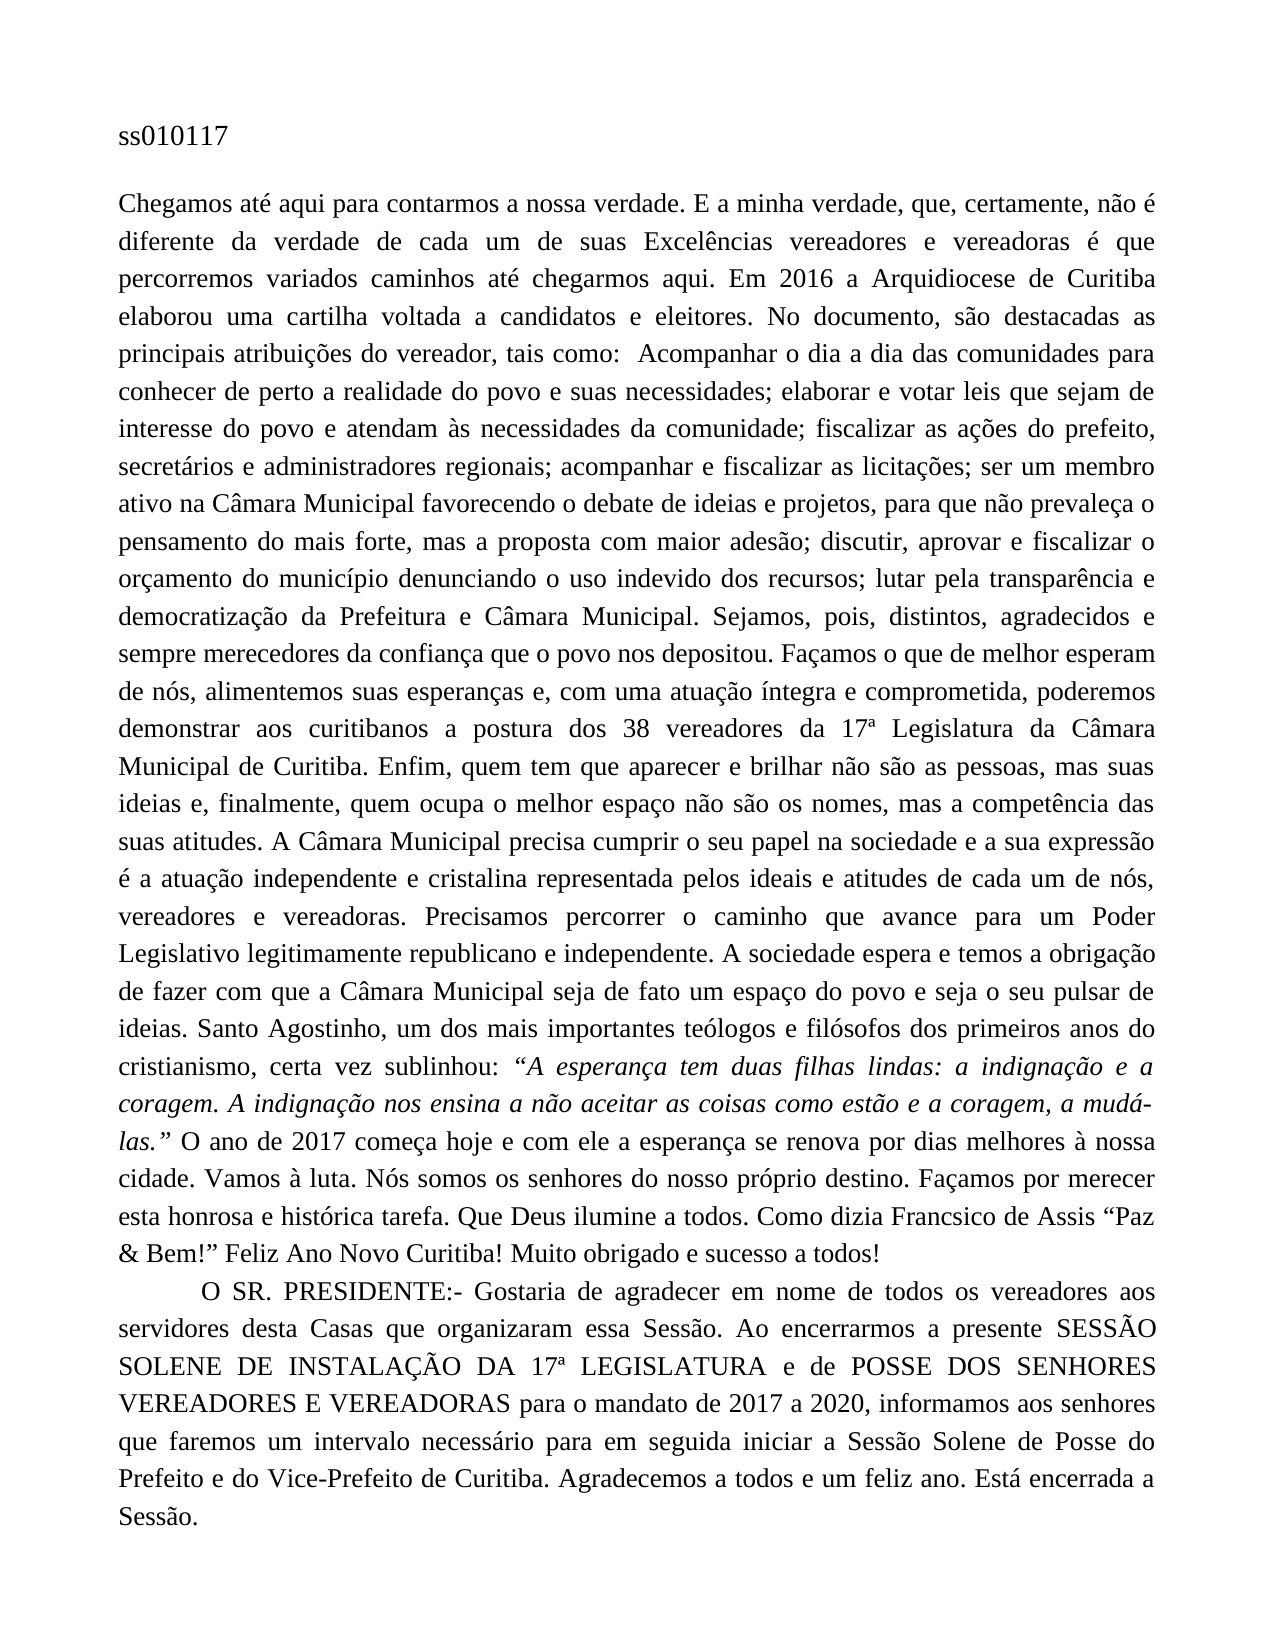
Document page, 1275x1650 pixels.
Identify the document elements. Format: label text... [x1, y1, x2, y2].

text Chegamos até aqui para contarmos a nossa verdade. E a minha verdade, que, certamente, não é diferente da verdade de cada um de suas Excelências vereadores e vereadoras é que percorremos variados caminhos até chegarmos aqui. Em 2016 a Arquidiocese de Curitiba elaborou uma cartilha voltada a candidatos e eleitores. No documento, são destacadas as principais atribuições do vereador, tais como: Acompanhar o dia a dia das comunidades para conhecer de perto a realidade do povo e suas necessidades; elaborar e votar leis que sejam de interesse do povo e atendam às necessidades da comunidade; fiscalizar as ações do prefeito, secretários e administradores regionais; acompanhar e fiscalizar as licitações; ser um membro ativo na Câmara Municipal favorecendo o debate de ideias e projetos, para que não prevaleça o pensamento do mais forte, mas a proposta com maior adesão; discutir, aprovar e fiscalizar o orçamento do município denunciando o uso indevido dos recursos; lutar pela transparência e democratização da Prefeitura e Câmara Municipal. Sejamos, pois, distintos, agradecidos e sempre merecedores da confiança que o povo nos depositou. Façamos o que de melhor esperam de nós, alimentemos suas esperanças e, com uma atuação íntegra e comprometida, poderemos demonstrar aos curitibanos a postura dos 38 vereadores da 17ª Legislatura da Câmara Municipal de Curitiba. Enfim, quem tem que aparecer e brilhar não são as pessoas, mas suas ideias e, finalmente, quem ocupa o melhor espaço não são os nomes, mas a competência das suas atitudes. A Câmara Municipal precisa cumprir o seu papel na sociedade e a sua expressão é a atuação independente e cristalina representada pelos ideais e atitudes de cada um de nós, vereadores e vereadoras. Precisamos percorrer o caminho que avance para um Poder Legislativo legitimamente republicano e independente. A sociedade espera e temos a obrigação de fazer com que a Câmara Municipal seja de fato um espaço do povo e seja o seu pulsar de ideias. Santo Agostinho, um dos mais importantes teólogos e filósofos dos primeiros anos do cristianismo, certa vez sublinhou: “A esperança tem duas filhas lindas: a indignação e a coragem. A indignação nos ensina a não aceitar as coisas como estão e a coragem, a mudá-las.” O ano de 2017 começa hoje e com ele a esperança se renova por dias melhores à nossa cidade. Vamos à luta. Nós somos os senhores do nosso próprio destino. Façamos por merecer esta honrosa e histórica tarefa. Que Deus ilumine a todos. Como dizia Francsico de Assis “Paz & Bem!” Feliz Ano Novo Curitiba! Muito obrigado e sucesso a todos! [118, 181, 1157, 1269]
text O SR. PRESIDENTE:- Gostaria de agradecer em nome de todos os vereadores aos servidores desta Casas que organizaram essa Sessão. Ao encerrarmos a presente sessão solene de instalação da 17ª legislatura e de posse dos senhores vereadores e vereadoras para o mandato de 2017 a 2020, informamos aos senhores que faremos um intervalo necessário para em seguida iniciar a Sessão Solene de Posse do Prefeito e do Vice-Prefeito de Curitiba. Agradecemos a todos e um feliz ano. Está encerrada a Sessão. [118, 1269, 1157, 1531]
